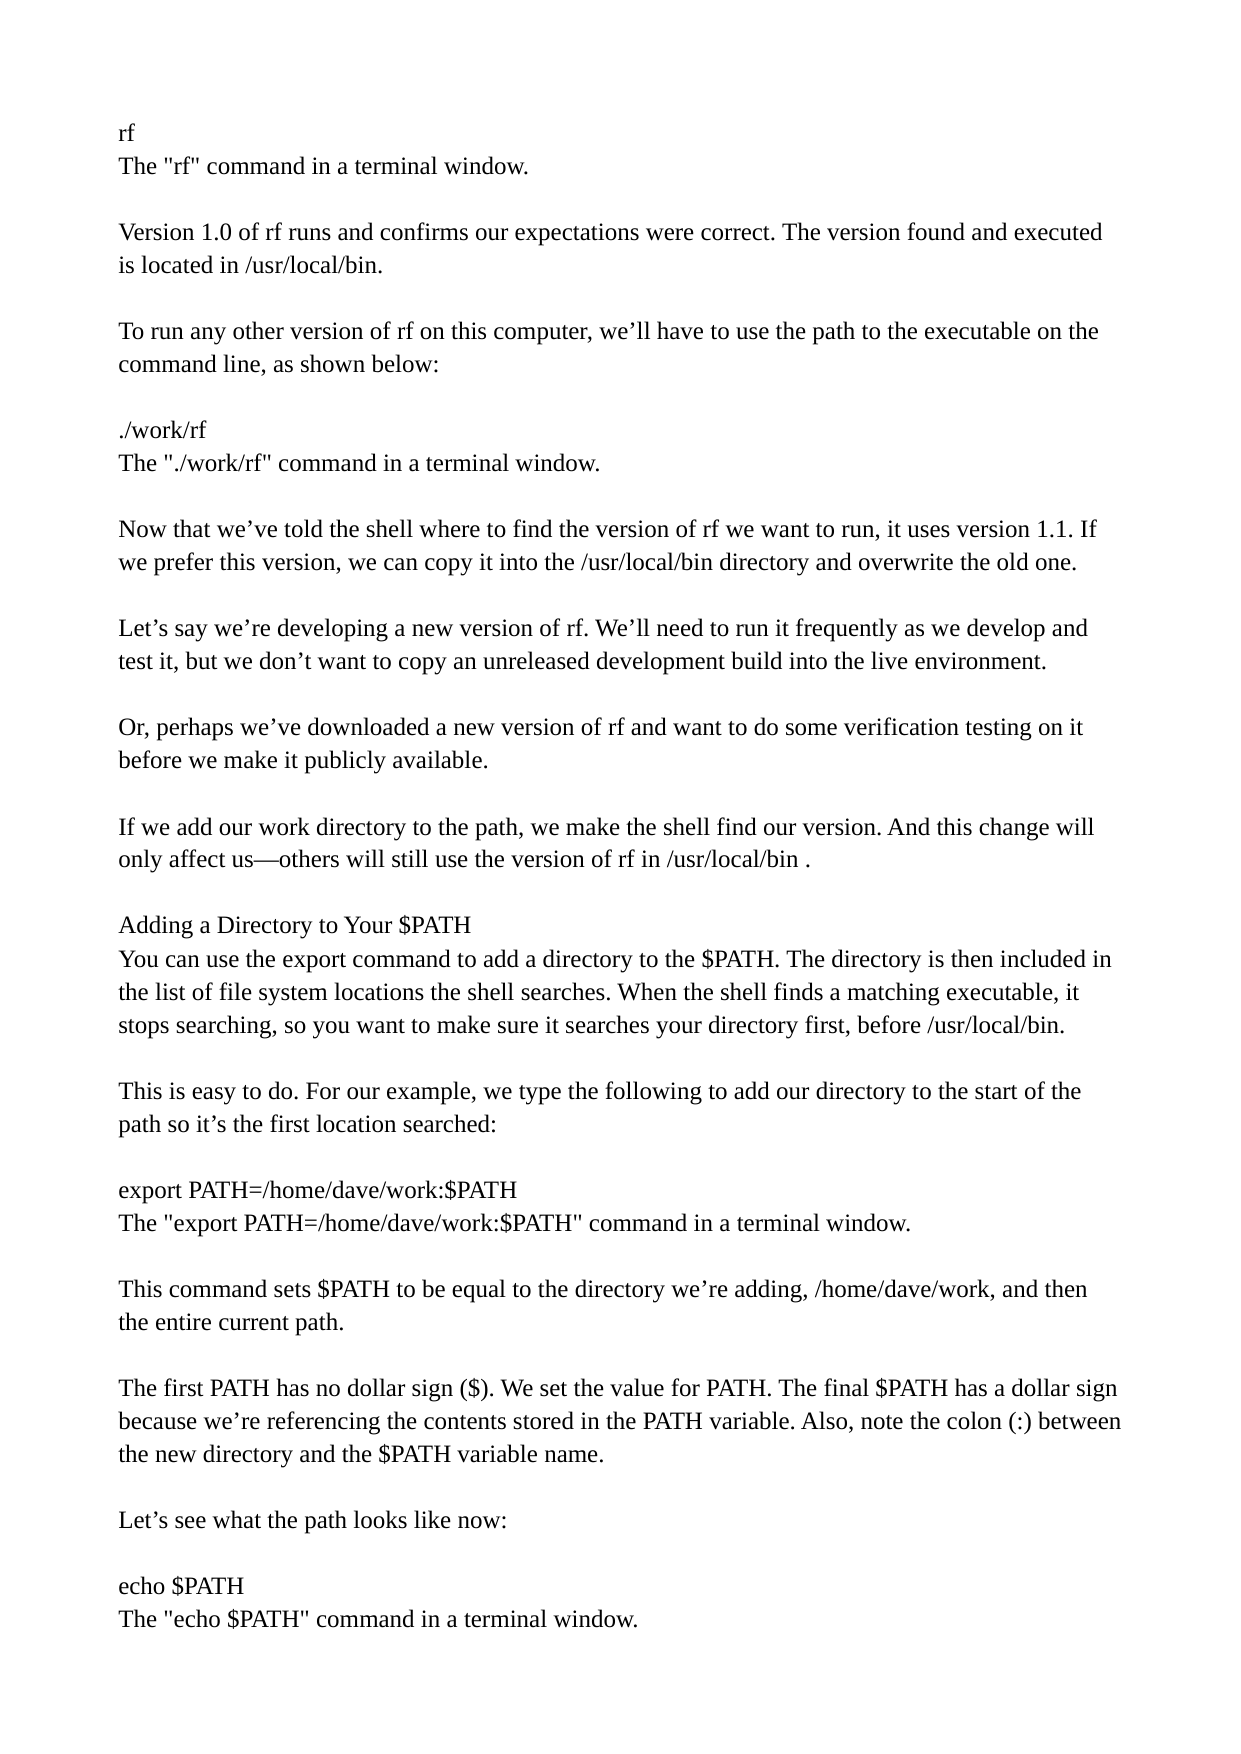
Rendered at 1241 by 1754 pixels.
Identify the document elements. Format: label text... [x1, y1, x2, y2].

text export PATH=/home/dave/work:$PATH [118, 1175, 1122, 1203]
text The "export PATH=/home/dave/work:$PATH" command in a terminal window. [118, 1208, 1122, 1237]
text This command sets $PATH to be equal to the directory we’re adding, /home/dave/work, and then the entire current path. [118, 1274, 1122, 1336]
text Let’s say we’re developing a new version of rf. We’ll need to run it frequently as we develop and test it, but we don’t want to copy an unreleased development build into the live environment. [118, 613, 1122, 675]
text Adding a Directory to Your $PATH [118, 911, 1122, 939]
text Or, perhaps we’ve downloaded a new version of rf and want to do some verification testing on it before we make it publicly available. [118, 712, 1122, 774]
text Version 1.0 of rf runs and confirms our expectations were correct. The version found and executed is located in /usr/local/bin. [118, 217, 1122, 279]
text You can use the export command to add a directory to the $PATH. The directory is then included in the list of file system locations the shell searches. When the shell finds a matching executable, it stops searching, so you want to make sure it searches your directory first, before /usr/local/bin. [118, 944, 1122, 1038]
text ./work/rf [118, 415, 1122, 444]
text The first PATH has no dollar sign ($). We set the value for PATH. The final $PATH has a dollar sign because we’re referencing the contents stored in the PATH variable. Also, note the colon (:) between the new directory and the $PATH variable name. [118, 1373, 1122, 1468]
text Now that we’ve told the shell where to find the version of rf we want to run, it uses version 1.1. If we prefer this version, we can copy it into the /usr/local/bin directory and overwrite the old one. [118, 514, 1122, 576]
text This is easy to do. For our example, we type the following to add our directory to the start of the path so it’s the first location searched: [118, 1076, 1122, 1137]
text To run any other version of rf on this computer, we’ll have to use the path to the executable on the command line, as shown below: [118, 316, 1122, 378]
text Let’s see what the path looks like now: [118, 1505, 1122, 1534]
text The "echo $PATH" command in a terminal window. [118, 1604, 1122, 1633]
text echo $PATH [118, 1571, 1122, 1600]
text rf [118, 118, 1122, 147]
text If we add our work directory to the path, we make the shell find our version. And this change will only affect us—others will still use the version of rf in /usr/local/bin . [118, 812, 1122, 873]
text The "./work/rf" command in a terminal window. [118, 448, 1122, 477]
text The "rf" command in a terminal window. [118, 151, 1122, 180]
